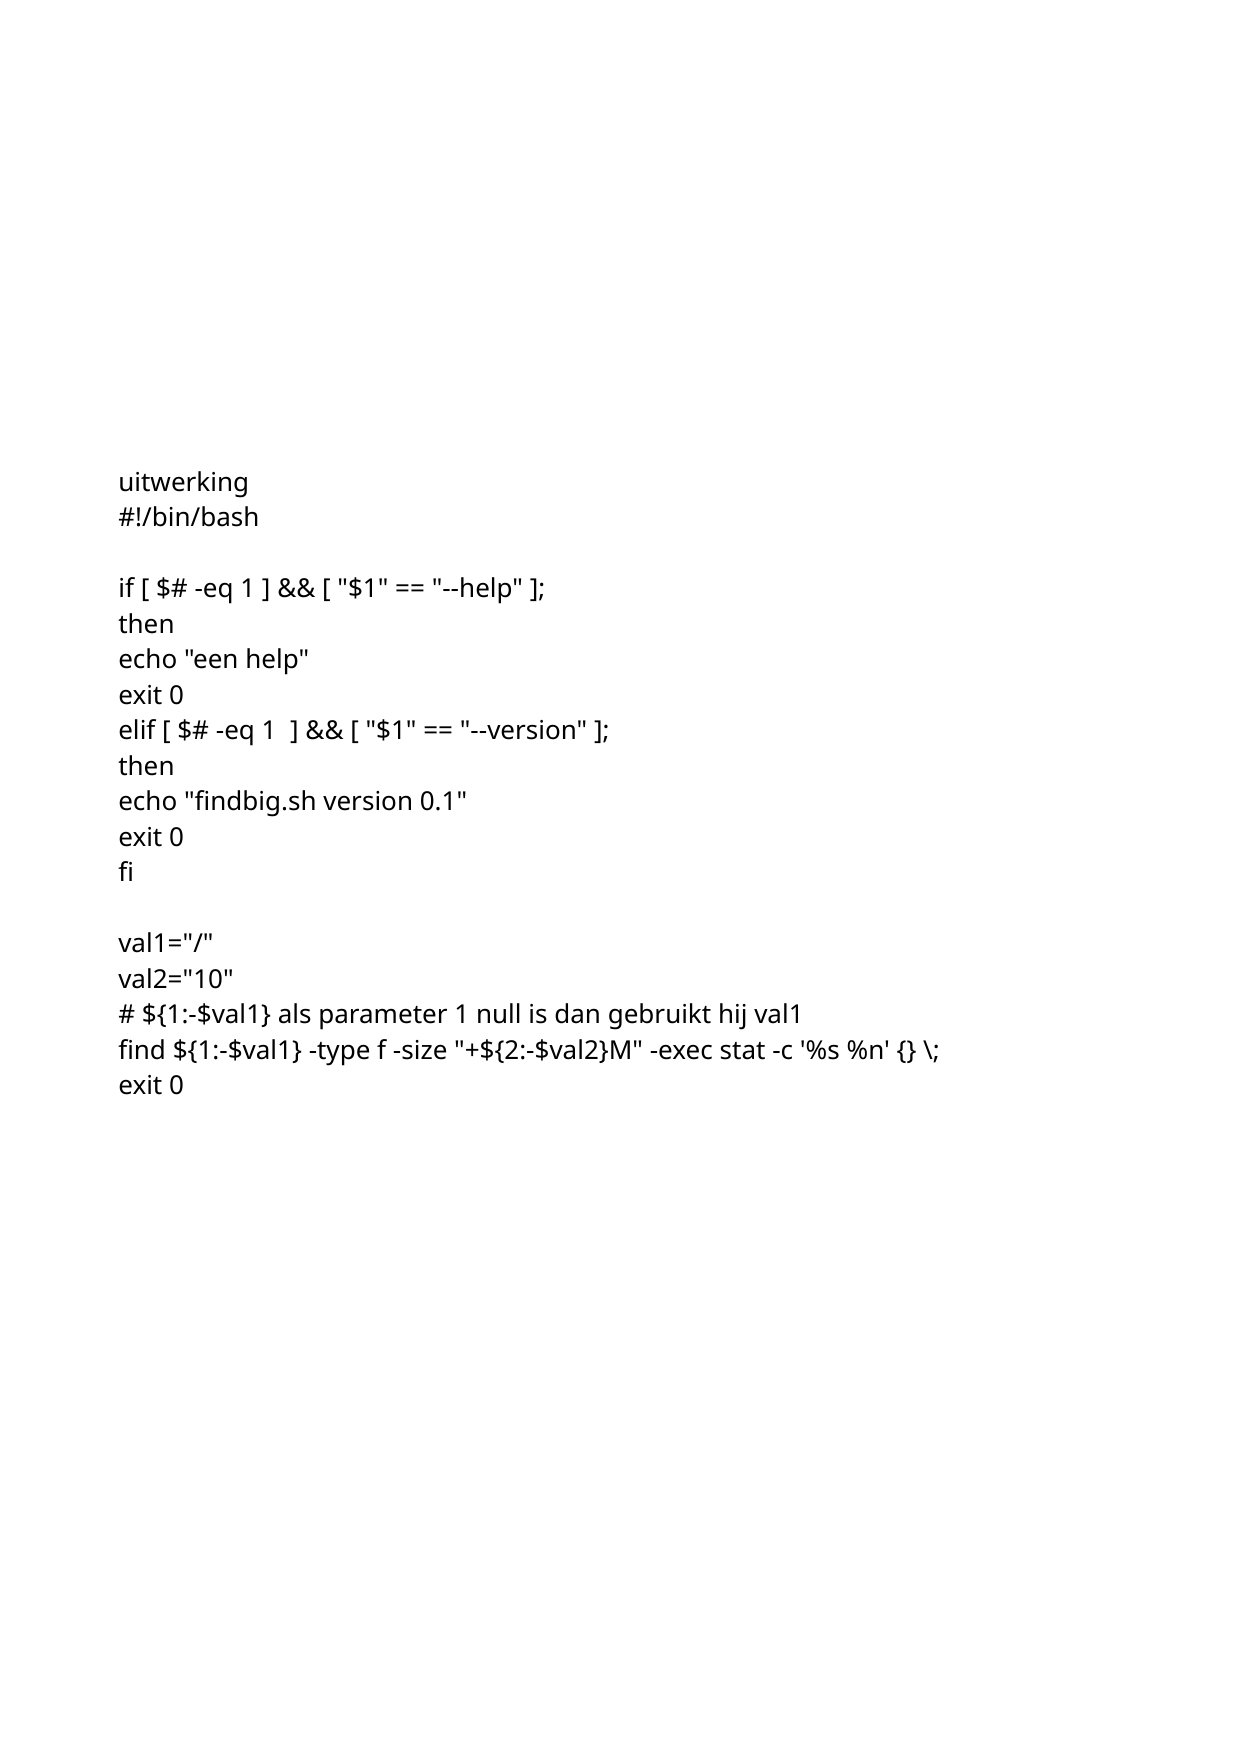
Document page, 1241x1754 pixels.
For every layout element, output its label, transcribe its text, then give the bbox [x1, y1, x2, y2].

text echo "een help" [118, 641, 1122, 676]
text # ${1:-$val1} als parameter 1 null is dan gebruikt hij val1 [118, 996, 1122, 1031]
text exit 0 [118, 676, 1122, 712]
text fi [118, 854, 1122, 889]
text val2="10" [118, 960, 1122, 996]
text #!/bin/bash [118, 499, 1122, 534]
text exit 0 [118, 1067, 1122, 1102]
text then [118, 605, 1122, 641]
text exit 0 [118, 818, 1122, 854]
text uitwerking [118, 463, 1122, 499]
text if [ $# -eq 1 ] && [ "$1" == "--help" ]; [118, 570, 1122, 605]
text then [118, 747, 1122, 783]
text elif [ $# -eq 1 ] && [ "$1" == "--version" ]; [118, 712, 1122, 747]
text find ${1:-$val1} -type f -size "+${2:-$val2}M" -exec stat -c '%s %n' {} \; [118, 1031, 1122, 1067]
text echo "findbig.sh version 0.1" [118, 783, 1122, 818]
text val1="/" [118, 925, 1122, 960]
